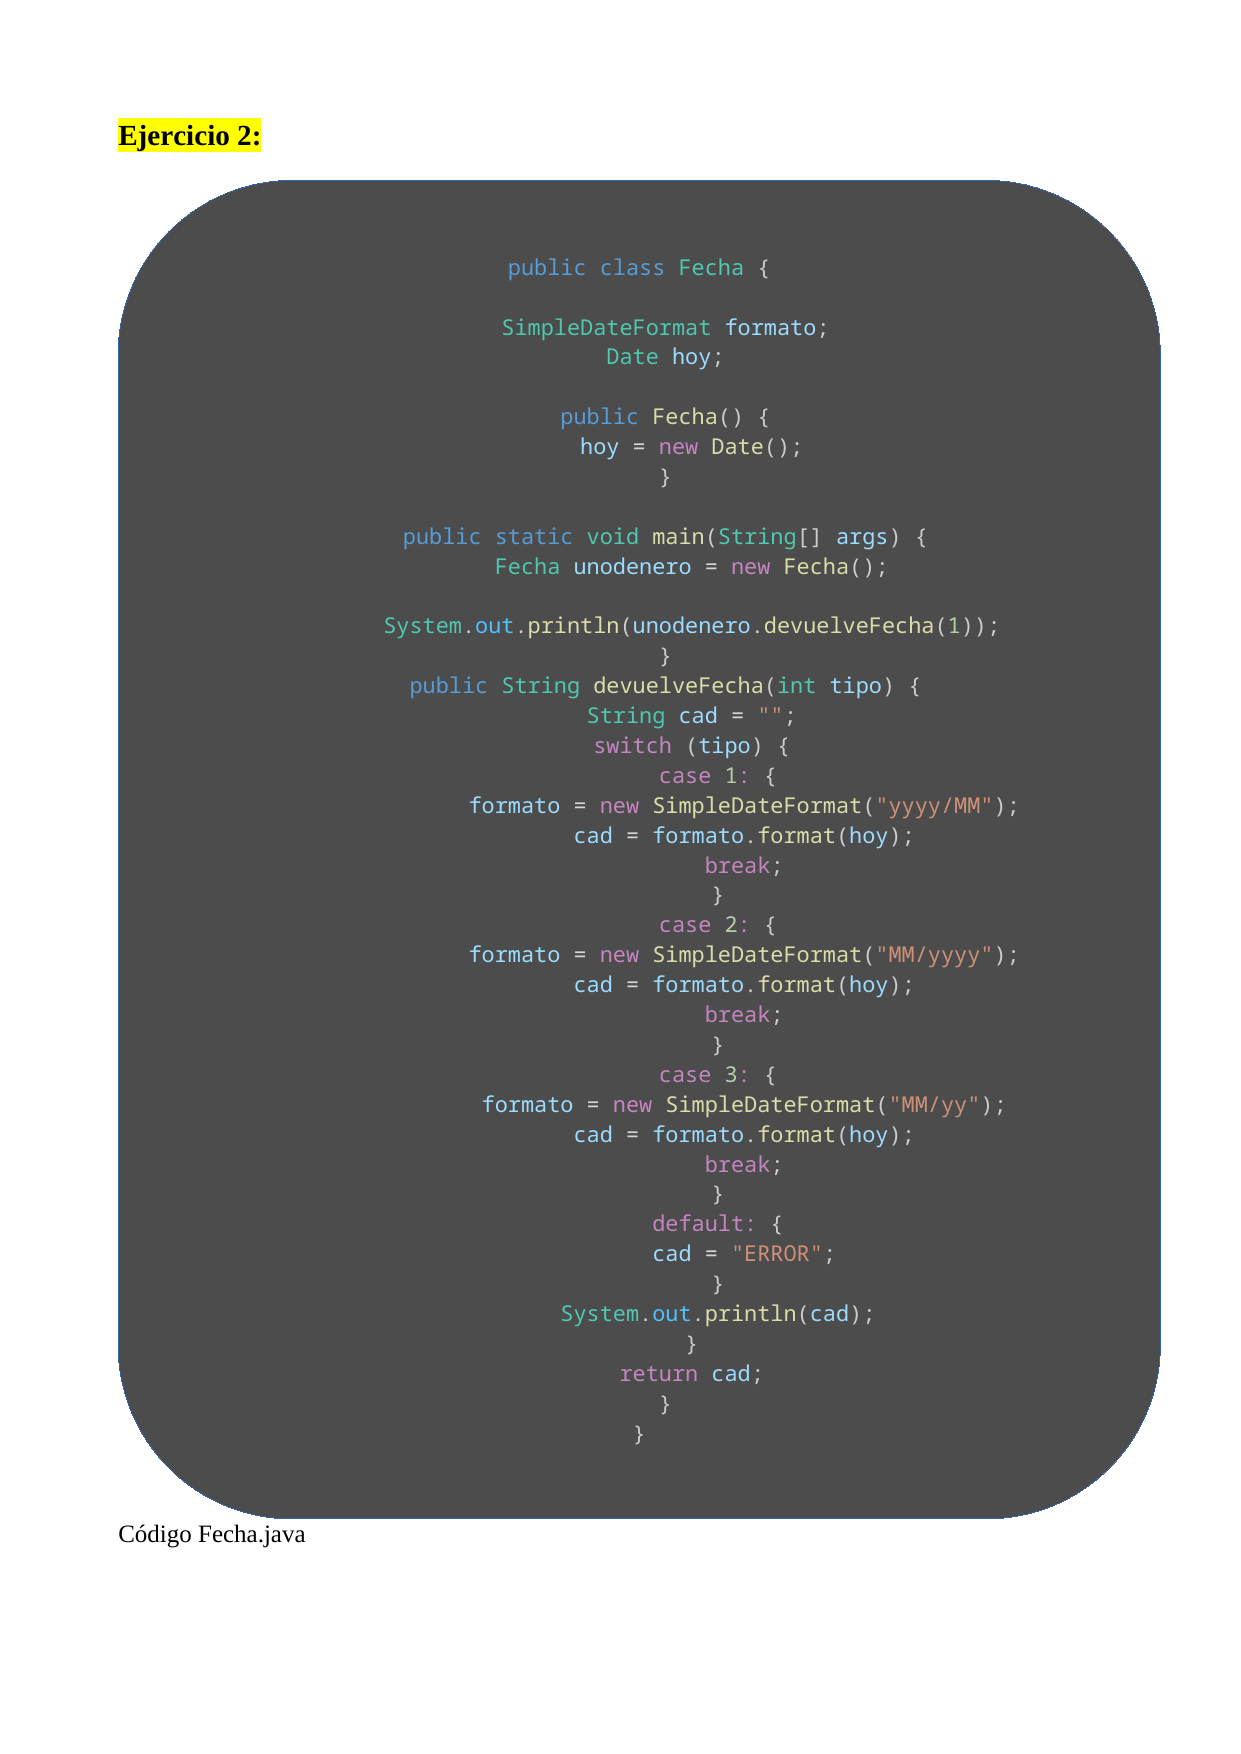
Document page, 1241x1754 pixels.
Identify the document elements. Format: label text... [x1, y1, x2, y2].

text Ejercicio 2: [118, 118, 1122, 152]
text Código Fecha.java [118, 1519, 1122, 1548]
